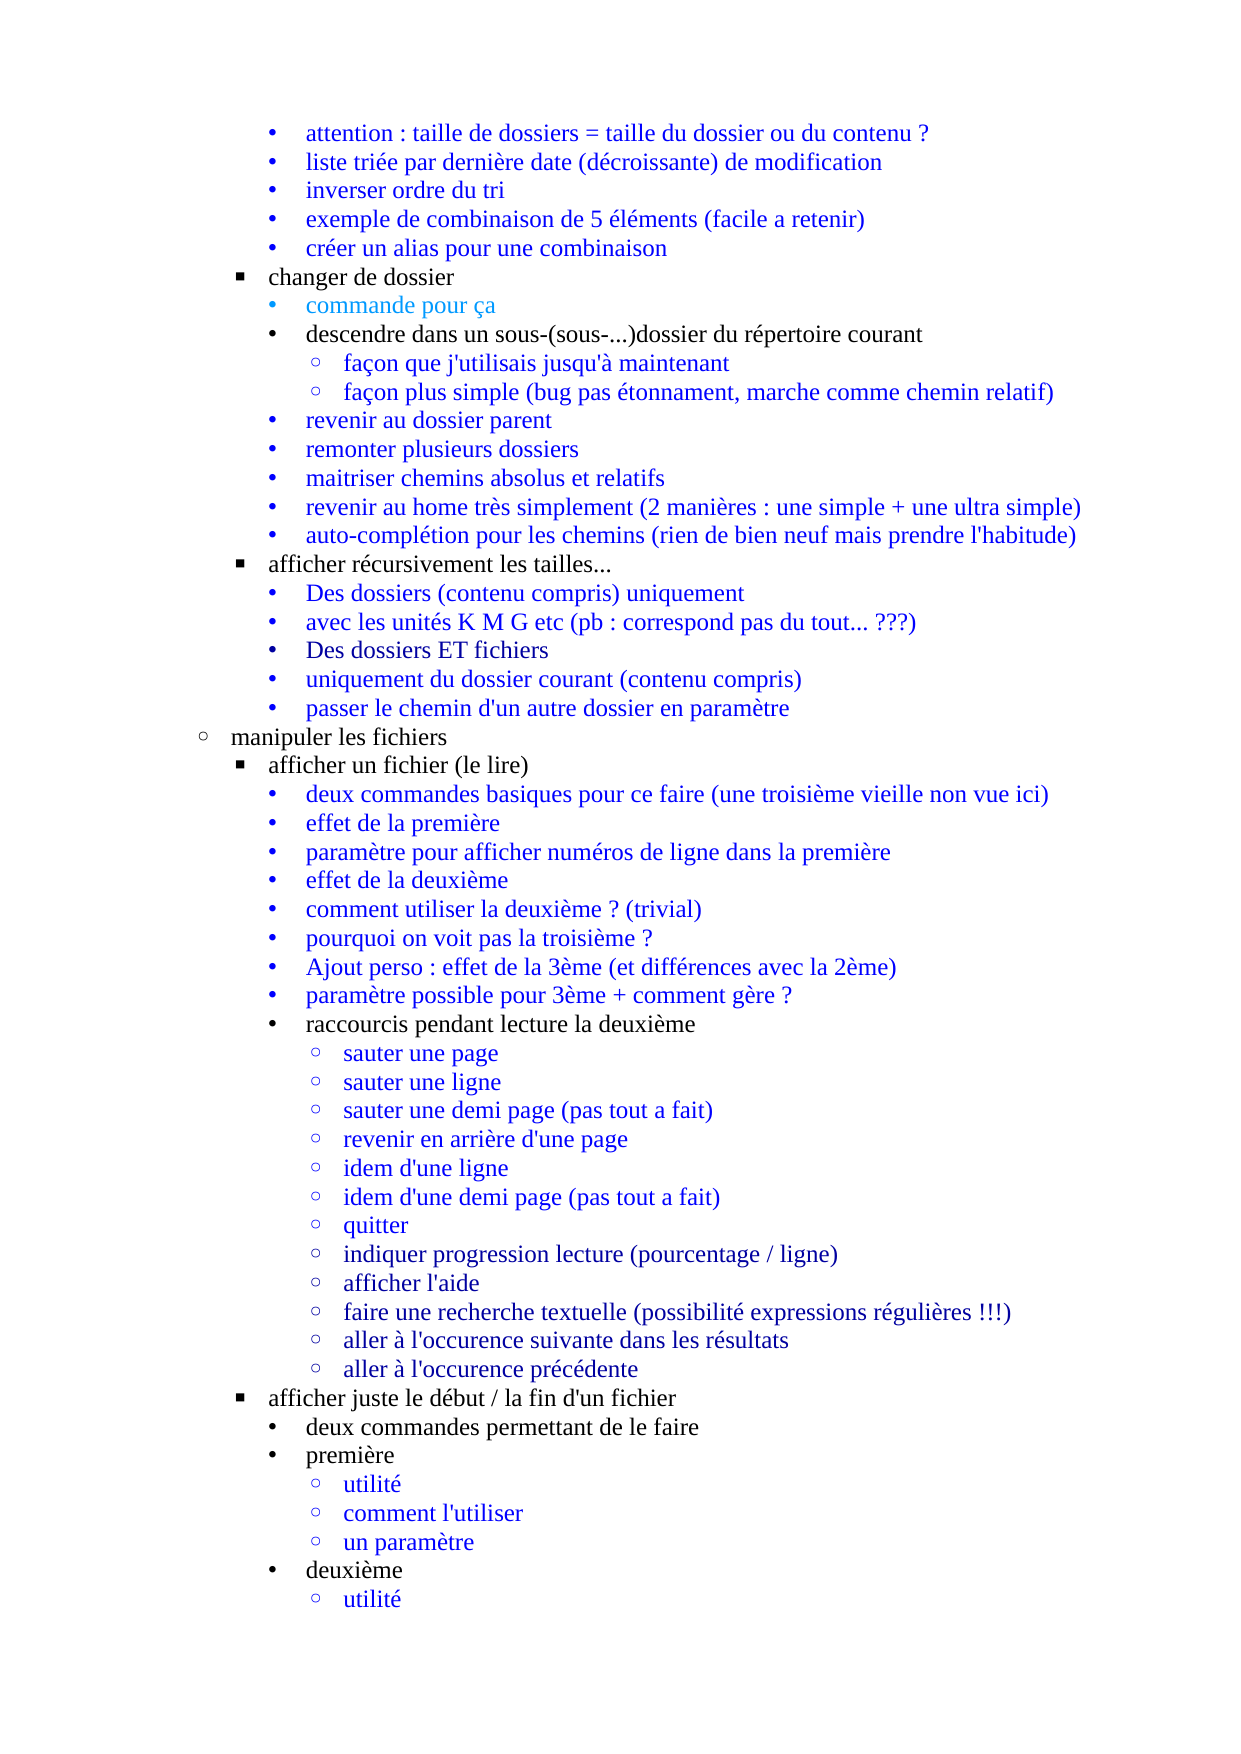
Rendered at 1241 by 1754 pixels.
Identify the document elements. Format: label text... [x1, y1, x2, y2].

list descendre dans un sous-(sous-...)dossier du répertoire courant [268, 319, 1122, 348]
list changer de dossier [231, 262, 1122, 291]
list pourquoi on voit pas la troisième ? [268, 923, 1122, 952]
list commande pour ça [268, 291, 1122, 319]
list afficher l'aide [306, 1268, 1122, 1297]
list façon plus simple (bug pas étonnament, marche comme chemin relatif) [306, 377, 1122, 406]
list auto-complétion pour les chemins (rien de bien neuf mais prendre l'habitude) [268, 521, 1122, 549]
list uniquement du dossier courant (contenu compris) [268, 664, 1122, 693]
list liste triée par dernière date (décroissante) de modification [268, 147, 1122, 176]
list comment utiliser la deuxième ? (trivial) [268, 894, 1122, 923]
list idem d'une demi page (pas tout a fait) [306, 1182, 1122, 1211]
list afficher un fichier (le lire) [231, 751, 1122, 779]
list exemple de combinaison de 5 éléments (facile a retenir) [268, 204, 1122, 233]
list maitriser chemins absolus et relatifs [268, 463, 1122, 492]
list passer le chemin d'un autre dossier en paramètre [268, 693, 1122, 722]
list effet de la deuxième [268, 866, 1122, 894]
list indiquer progression lecture (pourcentage / ligne) [306, 1239, 1122, 1268]
list quitter [306, 1211, 1122, 1239]
list utilité [306, 1584, 1122, 1613]
list aller à l'occurence précédente [306, 1354, 1122, 1383]
list aller à l'occurence suivante dans les résultats [306, 1326, 1122, 1354]
list utilité [306, 1469, 1122, 1498]
list revenir au dossier parent [268, 406, 1122, 434]
list Des dossiers (contenu compris) uniquement [268, 578, 1122, 607]
list paramètre pour afficher numéros de ligne dans la première [268, 837, 1122, 866]
list idem d'une ligne [306, 1153, 1122, 1182]
list attention : taille de dossiers = taille du dossier ou du contenu ? [268, 118, 1122, 147]
list afficher récursivement les tailles... [231, 549, 1122, 578]
list deuxième [268, 1556, 1122, 1584]
list sauter une demi page (pas tout a fait) [306, 1096, 1122, 1124]
list inverser ordre du tri [268, 176, 1122, 204]
list raccourcis pendant lecture la deuxième [268, 1009, 1122, 1038]
list Des dossiers ET fichiers [268, 636, 1122, 664]
list faire une recherche textuelle (possibilité expressions régulières !!!) [306, 1297, 1122, 1326]
list avec les unités K M G etc (pb : correspond pas du tout... ???) [268, 607, 1122, 636]
list créer un alias pour une combinaison [268, 233, 1122, 262]
list deux commandes permettant de le faire [268, 1412, 1122, 1441]
list sauter une ligne [306, 1067, 1122, 1096]
list un paramètre [306, 1527, 1122, 1556]
list effet de la première [268, 808, 1122, 837]
list façon que j'utilisais jusqu'à maintenant [306, 348, 1122, 377]
list revenir en arrière d'une page [306, 1124, 1122, 1153]
list comment l'utiliser [306, 1498, 1122, 1527]
list afficher juste le début / la fin d'un fichier [231, 1383, 1122, 1412]
list manipuler les fichiers [193, 722, 1122, 751]
list Ajout perso : effet de la 3ème (et différences avec la 2ème) [268, 952, 1122, 981]
list paramètre possible pour 3ème + comment gère ? [268, 981, 1122, 1009]
list sauter une page [306, 1038, 1122, 1067]
list revenir au home très simplement (2 manières : une simple + une ultra simple) [268, 492, 1122, 521]
list première [268, 1441, 1122, 1469]
list deux commandes basiques pour ce faire (une troisième vieille non vue ici) [268, 779, 1122, 808]
list remonter plusieurs dossiers [268, 434, 1122, 463]
